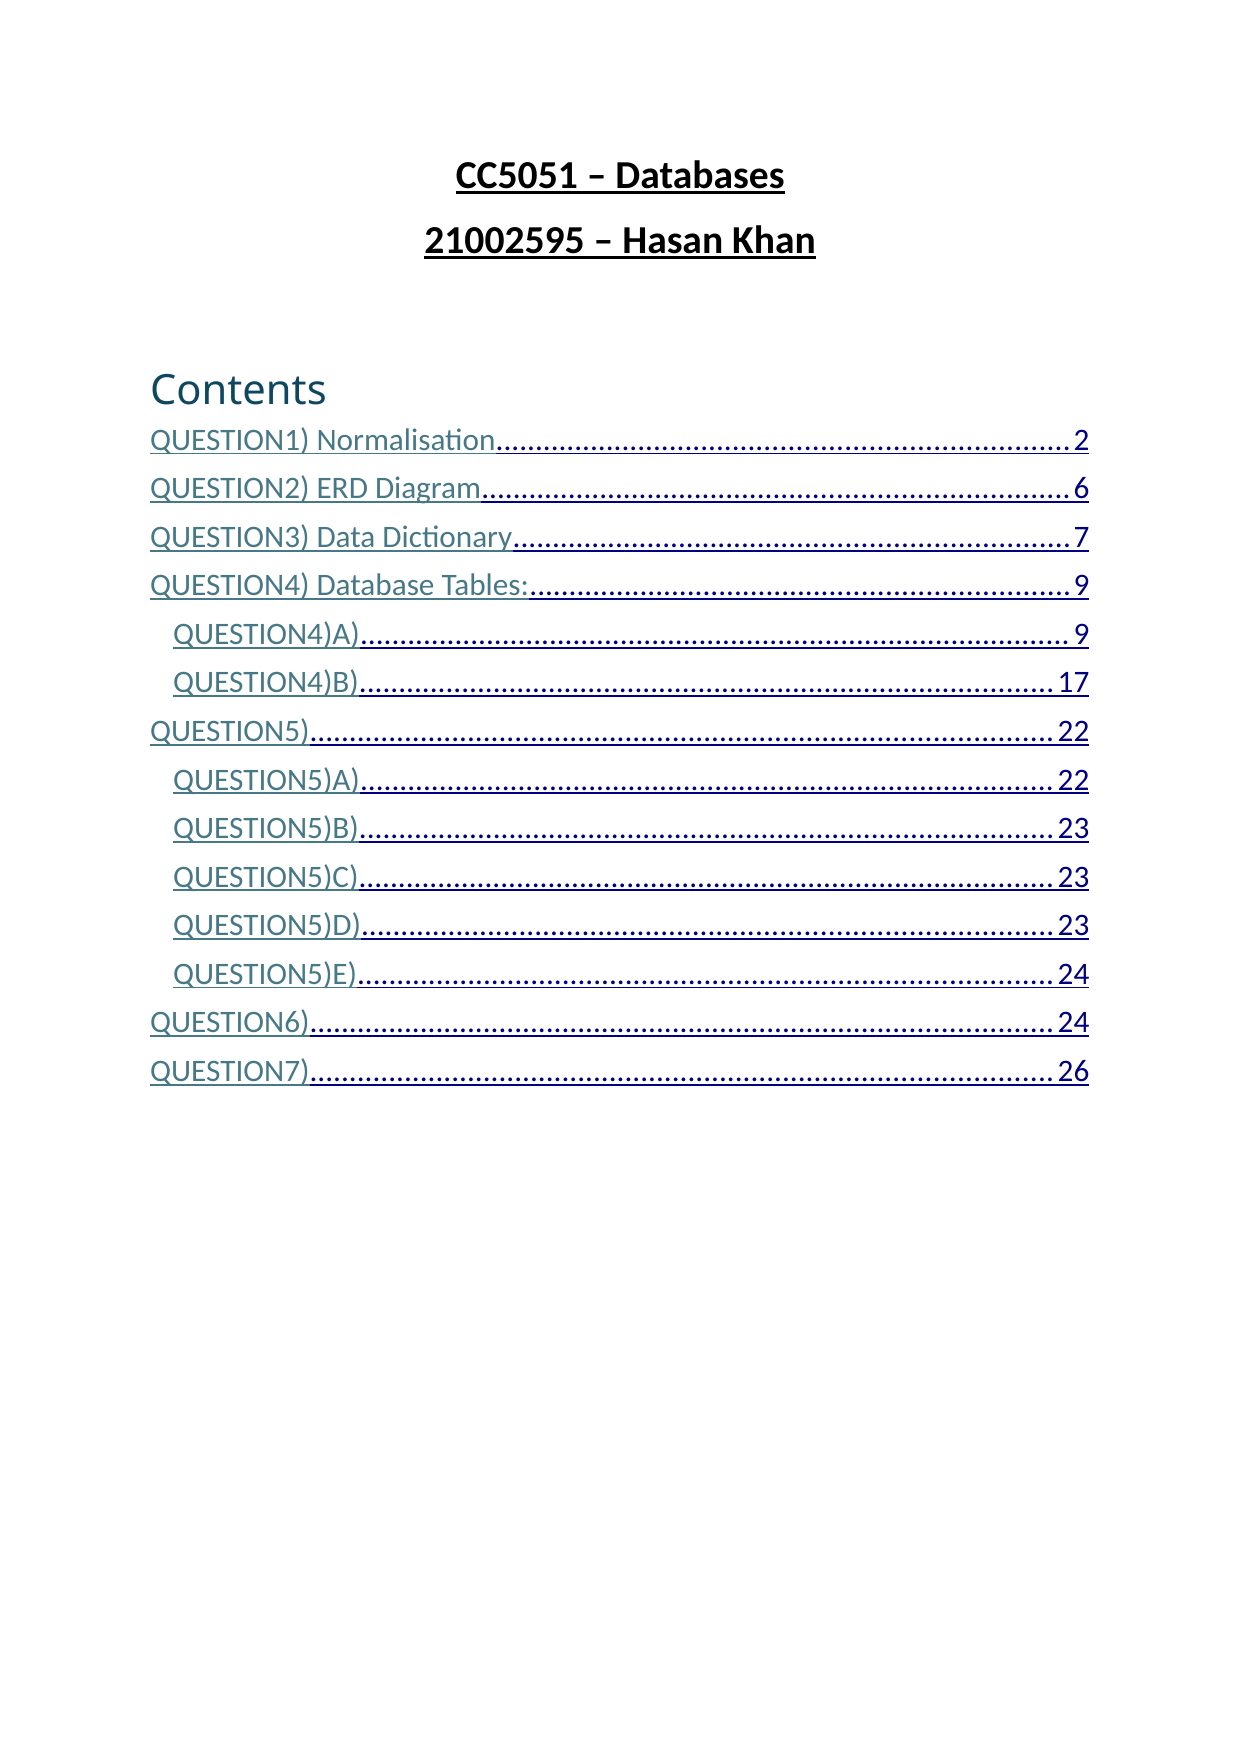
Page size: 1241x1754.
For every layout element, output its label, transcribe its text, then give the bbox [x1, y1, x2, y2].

text QUESTION5)C) 23 [173, 857, 1090, 895]
text QUESTION5)A) 22 [173, 760, 1090, 798]
text QUESTION5)B) 23 [173, 808, 1090, 846]
text QUESTION5)D) 23 [173, 905, 1090, 943]
text QUESTION4)A) 9 [173, 614, 1090, 652]
text QUESTION1) Normalisation 2 [150, 420, 1090, 458]
text CC5051 – Databases [150, 150, 1090, 198]
text QUESTION7) 26 [150, 1051, 1090, 1089]
text QUESTION5)E) 24 [173, 954, 1090, 992]
text QUESTION4) Database Tables: 9 [150, 566, 1090, 604]
subtitle Contents [150, 360, 1090, 417]
text QUESTION5) 22 [150, 711, 1090, 749]
text 21002595 – Hasan Khan [150, 215, 1090, 263]
text QUESTION4)B) 17 [173, 663, 1090, 701]
text QUESTION6) 24 [150, 1002, 1090, 1041]
text QUESTION3) Data Dictionary 7 [150, 517, 1090, 555]
text QUESTION2) ERD Diagram 6 [150, 468, 1090, 507]
